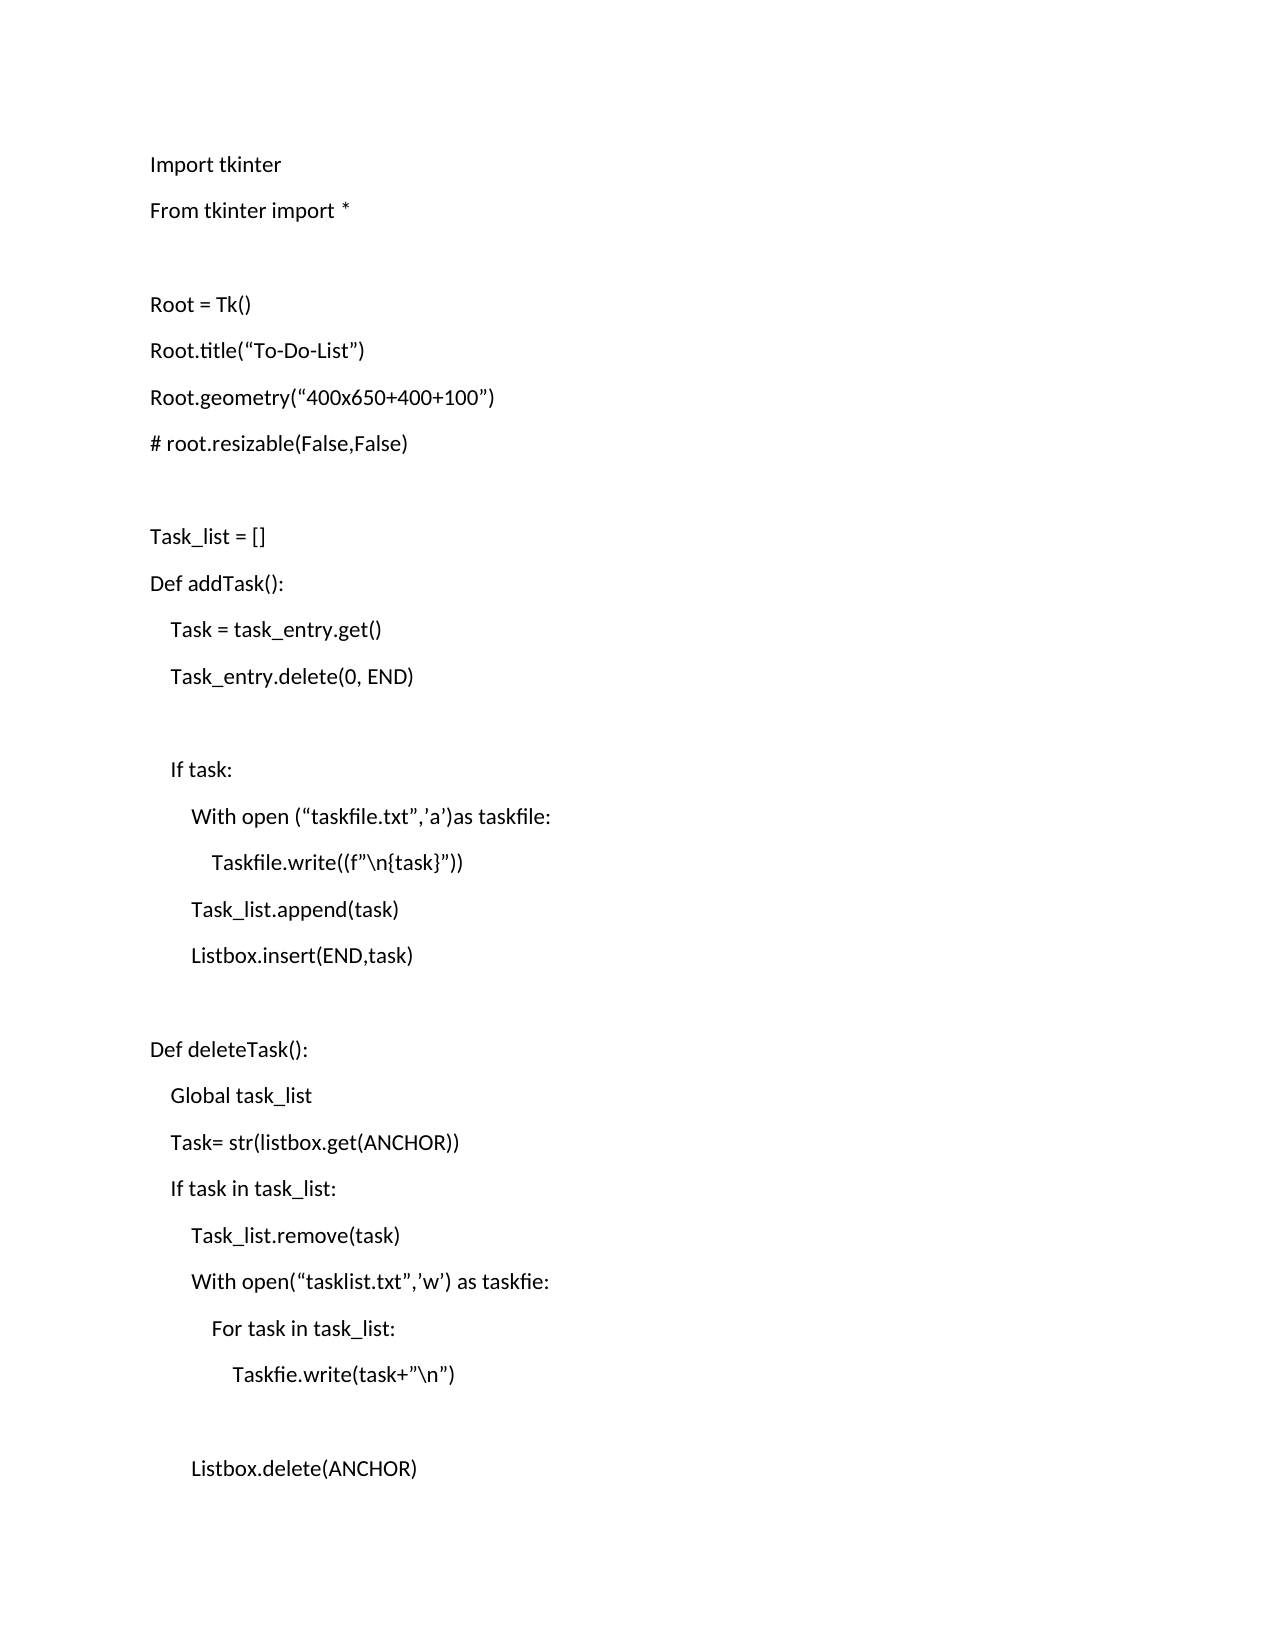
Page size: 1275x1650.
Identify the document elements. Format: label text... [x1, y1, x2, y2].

text Listbox.delete(ANCHOR) [150, 1454, 1125, 1482]
text Import tkinter [150, 150, 1125, 178]
text Task_list = [] [150, 522, 1125, 551]
text With open(“tasklist.txt”,’w’) as taskfie: [150, 1267, 1125, 1296]
text Global task_list [150, 1081, 1125, 1109]
text Root = Tk() [150, 290, 1125, 318]
text Task = task_entry.get() [150, 616, 1125, 644]
text If task: [150, 755, 1125, 783]
text Task_list.append(task) [150, 895, 1125, 923]
text If task in task_list: [150, 1174, 1125, 1202]
text Task_entry.delete(0, END) [150, 662, 1125, 690]
text # root.resizable(False,False) [150, 429, 1125, 457]
text Root.title(“To-Do-List”) [150, 336, 1125, 364]
text Listbox.insert(END,task) [150, 942, 1125, 969]
text Root.geometry(“400x650+400+100”) [150, 383, 1125, 411]
text With open (“taskfile.txt”,’a’)as taskfile: [150, 802, 1125, 830]
text Def addTask(): [150, 569, 1125, 597]
text Taskfie.write(task+”\n”) [150, 1361, 1125, 1389]
text Taskfile.write((f”\n{task}”)) [150, 848, 1125, 876]
text Task_list.remove(task) [150, 1221, 1125, 1249]
text Task= str(listbox.get(ANCHOR)) [150, 1128, 1125, 1156]
text For task in task_list: [150, 1314, 1125, 1342]
text From tkinter import * [150, 197, 1125, 224]
text Def deleteTask(): [150, 1035, 1125, 1063]
